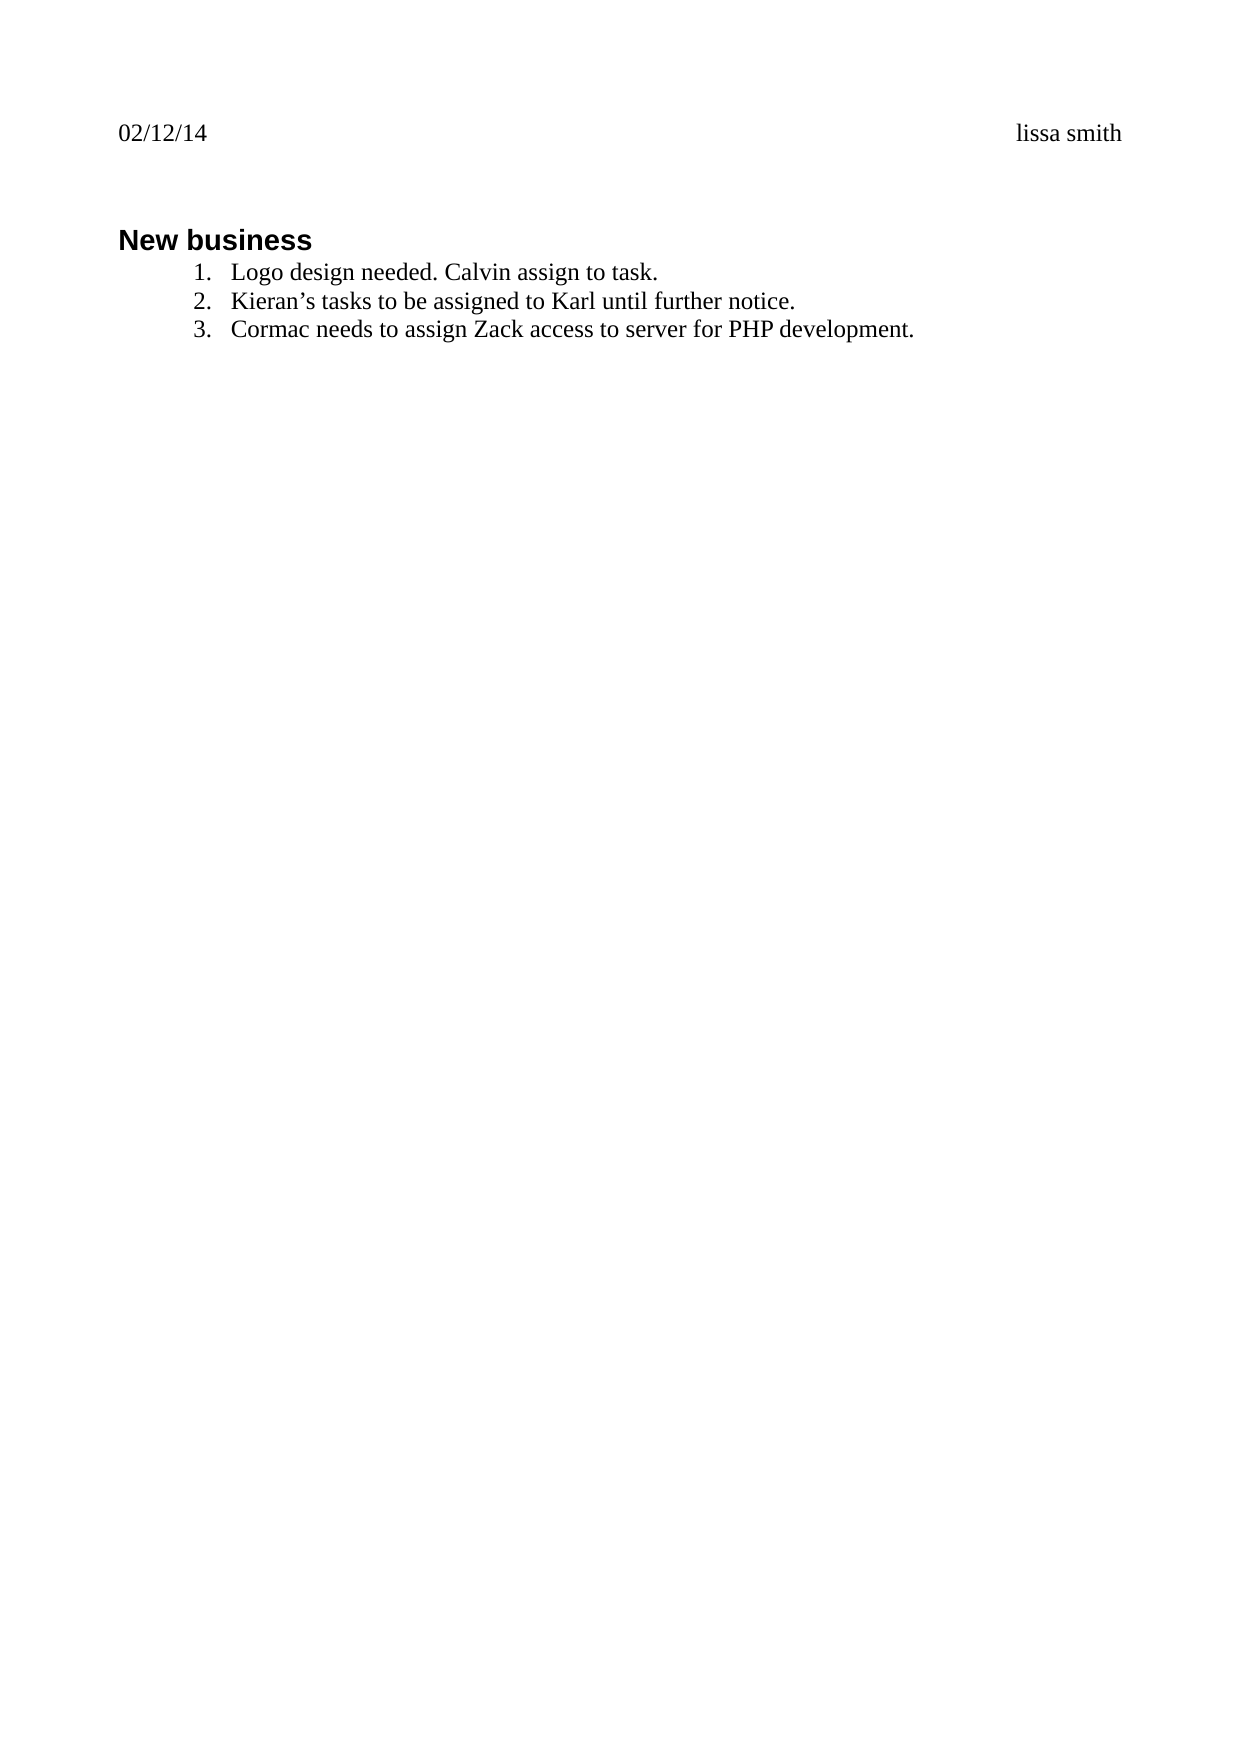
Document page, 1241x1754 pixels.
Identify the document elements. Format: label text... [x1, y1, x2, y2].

list Logo design needed. Calvin assign to task. [193, 257, 1122, 286]
subtitle New business [118, 223, 1122, 257]
list Kieran’s tasks to be assigned to Karl until further notice. [193, 286, 1122, 314]
list Cormac needs to assign Zack access to server for PHP development. [193, 314, 1122, 343]
